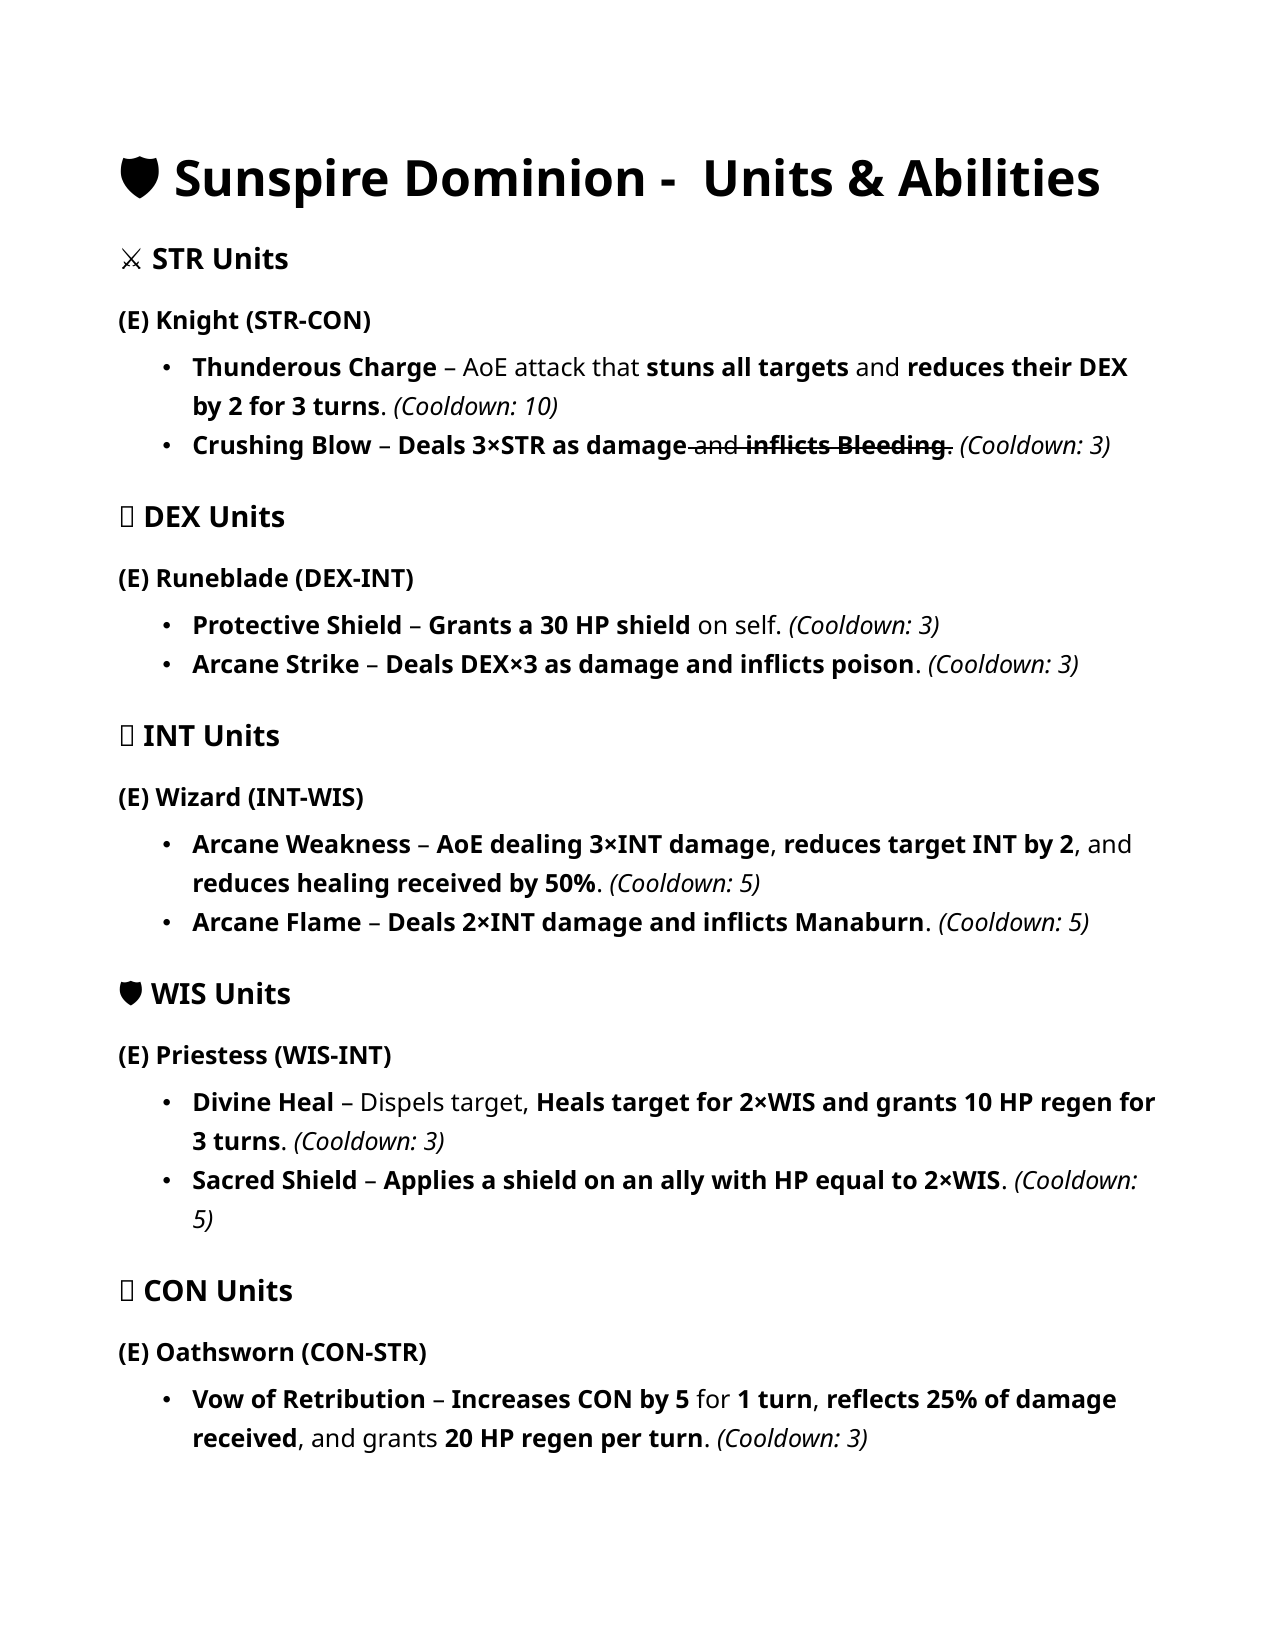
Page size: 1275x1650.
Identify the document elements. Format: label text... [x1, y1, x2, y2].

subtitle 🛡️ Sunspire Dominion - Units & Abilities [118, 143, 1157, 211]
subtitle (E) Knight (STR-CON) [118, 303, 1157, 337]
subtitle 🔮 INT Units [118, 715, 1157, 755]
subtitle (E) Runeblade (DEX-INT) [118, 561, 1157, 595]
list Arcane Flame – Deals 2×INT damage and inflicts Manaburn. (Cooldown: 5) [162, 904, 1157, 939]
list Arcane Strike – Deals DEX×3 as damage and inflicts poison. (Cooldown: 3) [162, 647, 1157, 681]
subtitle (E) Wizard (INT-WIS) [118, 780, 1157, 814]
subtitle 💪 CON Units [118, 1270, 1157, 1310]
list Crushing Blow – Deals 3×STR as damage and inflicts Bleeding. (Cooldown: 3) [162, 428, 1157, 462]
subtitle 🛡️ WIS Units [118, 973, 1157, 1013]
subtitle ⚔️ STR Units [118, 238, 1157, 278]
list Thunderous Charge – AoE attack that stuns all targets and reduces their DEX by 2 for 3 turns. (Cooldown: 10) [162, 349, 1157, 423]
list Sacred Shield – Applies a shield on an ally with HP equal to 2×WIS. (Cooldown: 5) [162, 1162, 1157, 1236]
list Arcane Weakness – AoE dealing 3×INT damage, reduces target INT by 2, and reduces healing received by 50%. (Cooldown: 5) [162, 826, 1157, 899]
list Vow of Retribution – Increases CON by 5 for 1 turn, reflects 25% of damage received, and grants 20 HP regen per turn. (Cooldown: 3) [162, 1381, 1157, 1454]
list Divine Heal – Dispels target, Heals target for 2×WIS and grants 10 HP regen for 3 turns. (Cooldown: 3) [162, 1084, 1157, 1157]
subtitle 🏹 DEX Units [118, 496, 1157, 536]
list Protective Shield – Grants a 30 HP shield on self. (Cooldown: 3) [162, 607, 1157, 642]
subtitle (E) Oathsworn (CON-STR) [118, 1335, 1157, 1369]
subtitle (E) Priestess (WIS-INT) [118, 1038, 1157, 1072]
